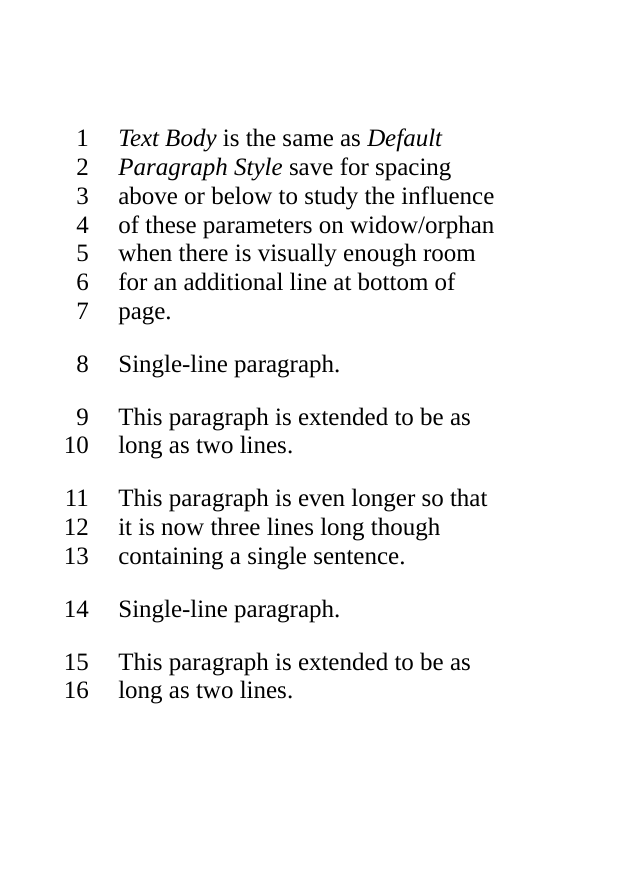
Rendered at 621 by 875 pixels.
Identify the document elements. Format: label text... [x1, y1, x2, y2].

text Single-line paragraph. [118, 594, 502, 623]
text This paragraph is extended to be as long as two lines. [118, 647, 502, 704]
text Text Body is the same as Default Paragraph Style save for spacing above or below to study the influence of these parameters on widow/orphan when there is visually enough room for an additional line at bottom of page. [118, 123, 502, 325]
text This paragraph is even longer so that it is now three lines long though containing a single sentence. [118, 483, 502, 570]
text Single-line paragraph. [118, 349, 502, 378]
text This paragraph is extended to be as long as two lines. [118, 402, 502, 459]
